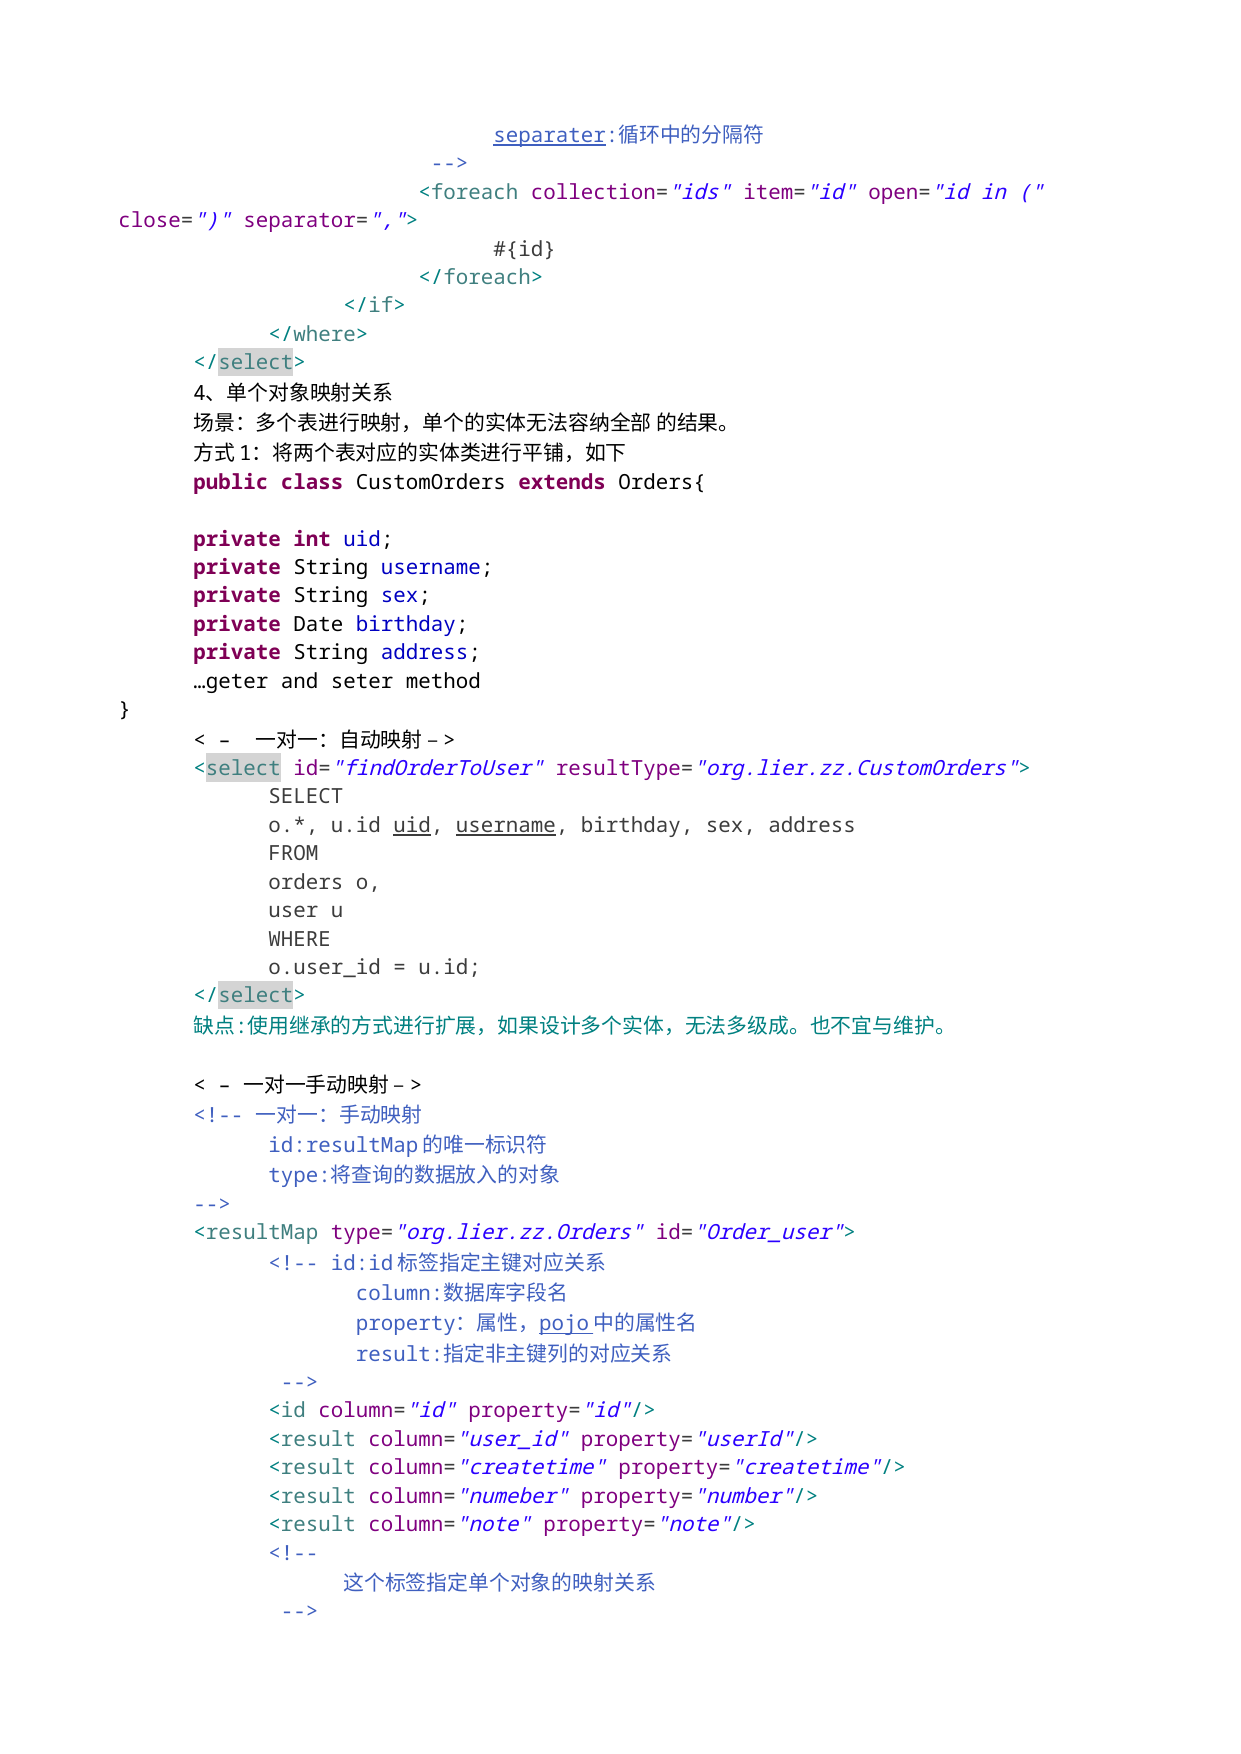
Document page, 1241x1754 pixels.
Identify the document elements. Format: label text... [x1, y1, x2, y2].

text private String username; [118, 552, 1122, 581]
text </select> [118, 981, 1122, 1009]
text FROM [118, 838, 1122, 867]
text <!-- [118, 1538, 1122, 1566]
text <select id="findOrderToUser" resultType="org.lier.zz.CustomOrders"> [118, 753, 1122, 782]
text private String address; [118, 637, 1122, 666]
text column:数据库字段名 [118, 1276, 1122, 1307]
text …geter and seter method [118, 666, 1122, 694]
text <result column="user_id" property="userId"/> [118, 1424, 1122, 1452]
text </select> [118, 347, 1122, 376]
text <id column="id" property="id"/> [118, 1396, 1122, 1424]
text </where> [118, 319, 1122, 347]
text < – 一对一：自动映射 – > [118, 723, 1122, 753]
text 这个标签指定单个对象的映射关系 [118, 1566, 1122, 1597]
text < – 一对一手动映射 – > [118, 1068, 1122, 1098]
text separater:循环中的分隔符 [118, 118, 1122, 148]
text WHERE [118, 924, 1122, 952]
text type:将查询的数据放入的对象 [118, 1159, 1122, 1189]
text orders o, [118, 867, 1122, 895]
text private Date birthday; [118, 609, 1122, 637]
text id:resultMap的唯一标识符 [118, 1128, 1122, 1159]
text --> [118, 1597, 1122, 1625]
text o.*, u.id uid, username, birthday, sex, address [118, 810, 1122, 838]
text <resultMap type="org.lier.zz.Orders" id="Order_user"> [118, 1217, 1122, 1246]
text SELECT [118, 782, 1122, 810]
text 方式1：将两个表对应的实体类进行平铺，如下 [118, 437, 1122, 467]
text #{id} [118, 234, 1122, 262]
text o.user_id = u.id; [118, 952, 1122, 981]
text <!-- 一对一：手动映射 [118, 1098, 1122, 1128]
text } [118, 694, 1122, 723]
text --> [118, 1189, 1122, 1217]
text property：属性，pojo中的属性名 [118, 1307, 1122, 1337]
text 场景：多个表进行映射，单个的实体无法容纳全部 的结果。 [118, 406, 1122, 437]
text <result column="numeber" property="number"/> [118, 1481, 1122, 1509]
text <foreach collection="ids" item="id" open="id in (" close=")" separator=","> [118, 177, 1122, 234]
text 4、单个对象映射关系 [118, 376, 1122, 406]
text user u [118, 895, 1122, 924]
text --> [118, 1367, 1122, 1396]
text result:指定非主键列的对应关系 [118, 1337, 1122, 1367]
text public class CustomOrders extends Orders{ [118, 467, 1122, 495]
text <!-- id:id标签指定主键对应关系 [118, 1246, 1122, 1276]
text </if> [118, 291, 1122, 319]
text <result column="createtime" property="createtime"/> [118, 1452, 1122, 1481]
text <result column="note" property="note"/> [118, 1509, 1122, 1538]
text private String sex; [118, 581, 1122, 609]
text </foreach> [118, 262, 1122, 291]
text --> [118, 148, 1122, 177]
text 缺点:使用继承的方式进行扩展，如果设计多个实体，无法多级成。也不宜与维护。 [118, 1009, 1122, 1039]
text private int uid; [118, 524, 1122, 552]
